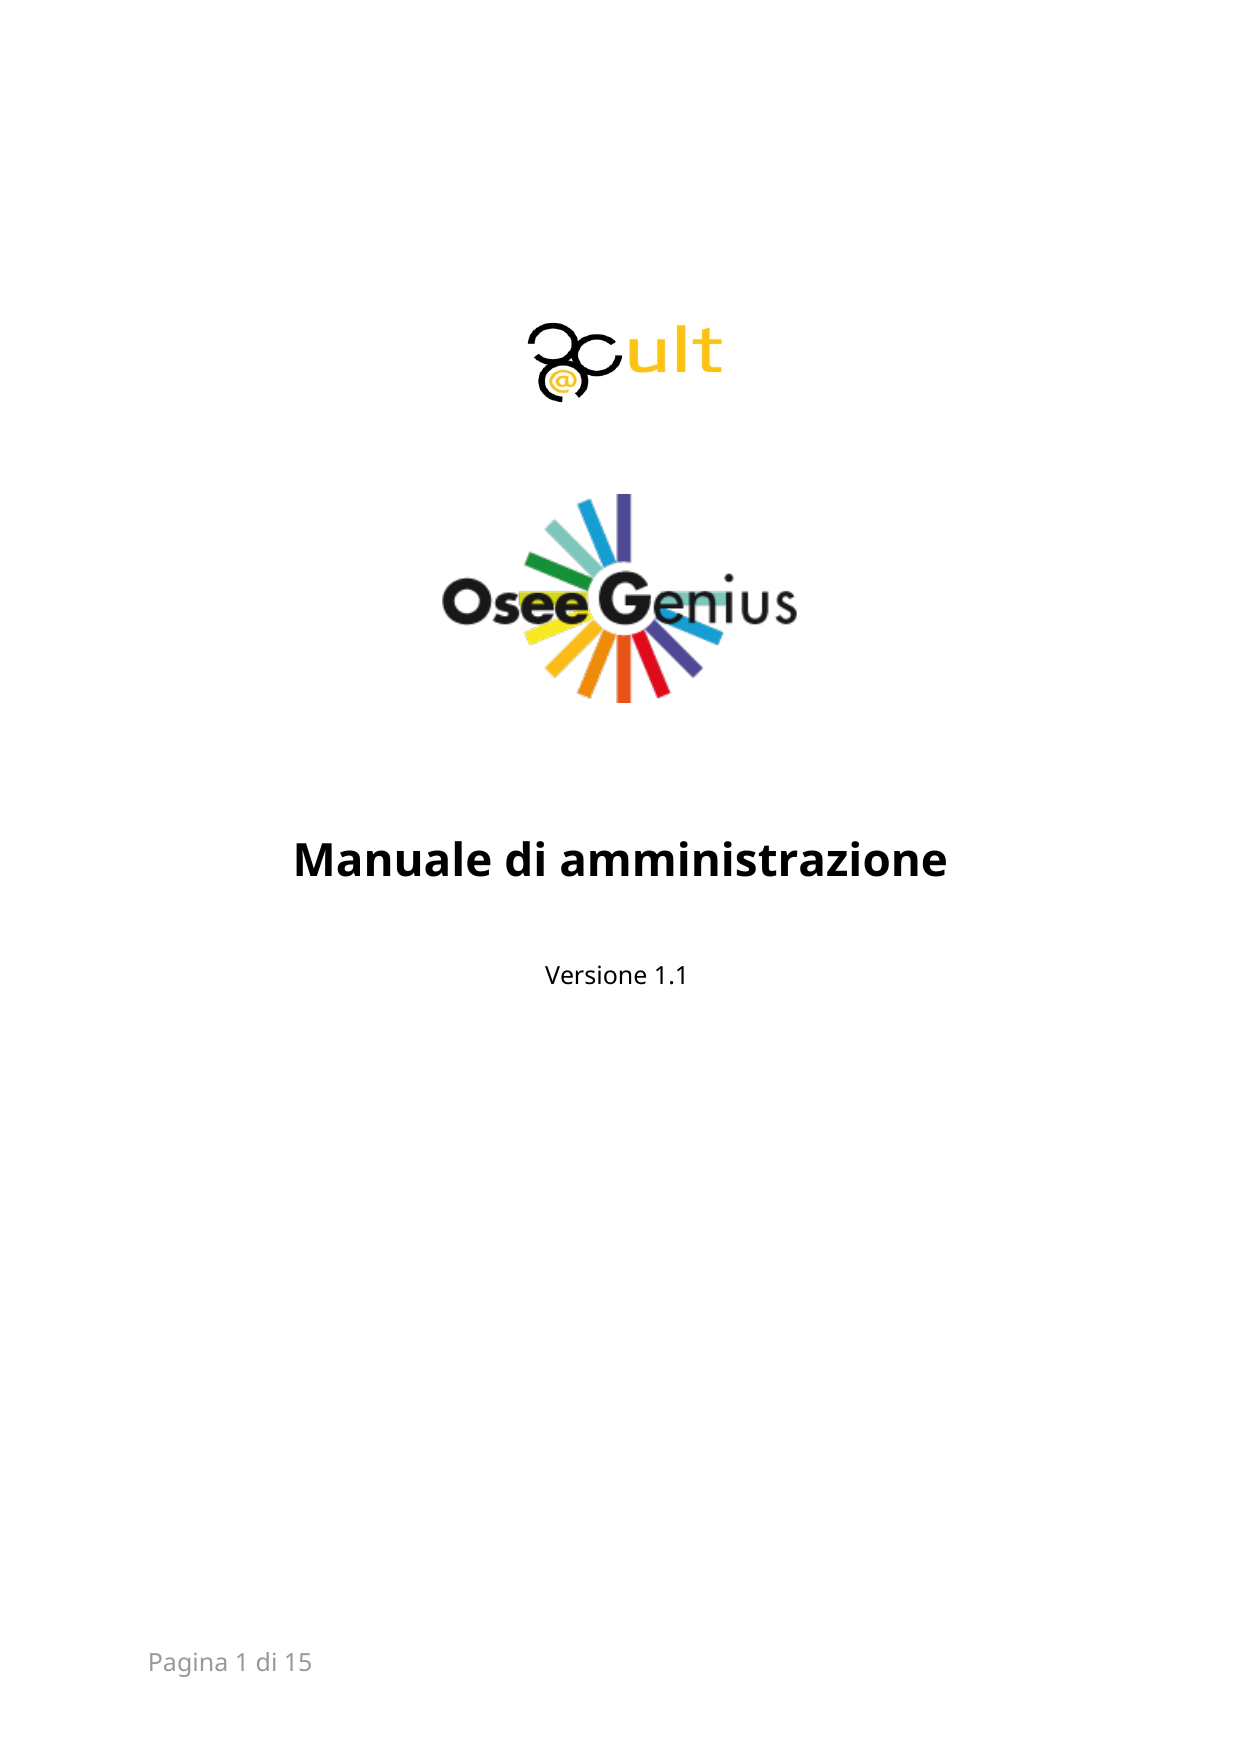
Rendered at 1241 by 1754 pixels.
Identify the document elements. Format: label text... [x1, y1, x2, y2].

picture [441, 494, 799, 703]
text Versione 1.1 [148, 958, 1093, 992]
picture [520, 317, 731, 408]
text Manuale di amministrazione [148, 827, 1093, 889]
